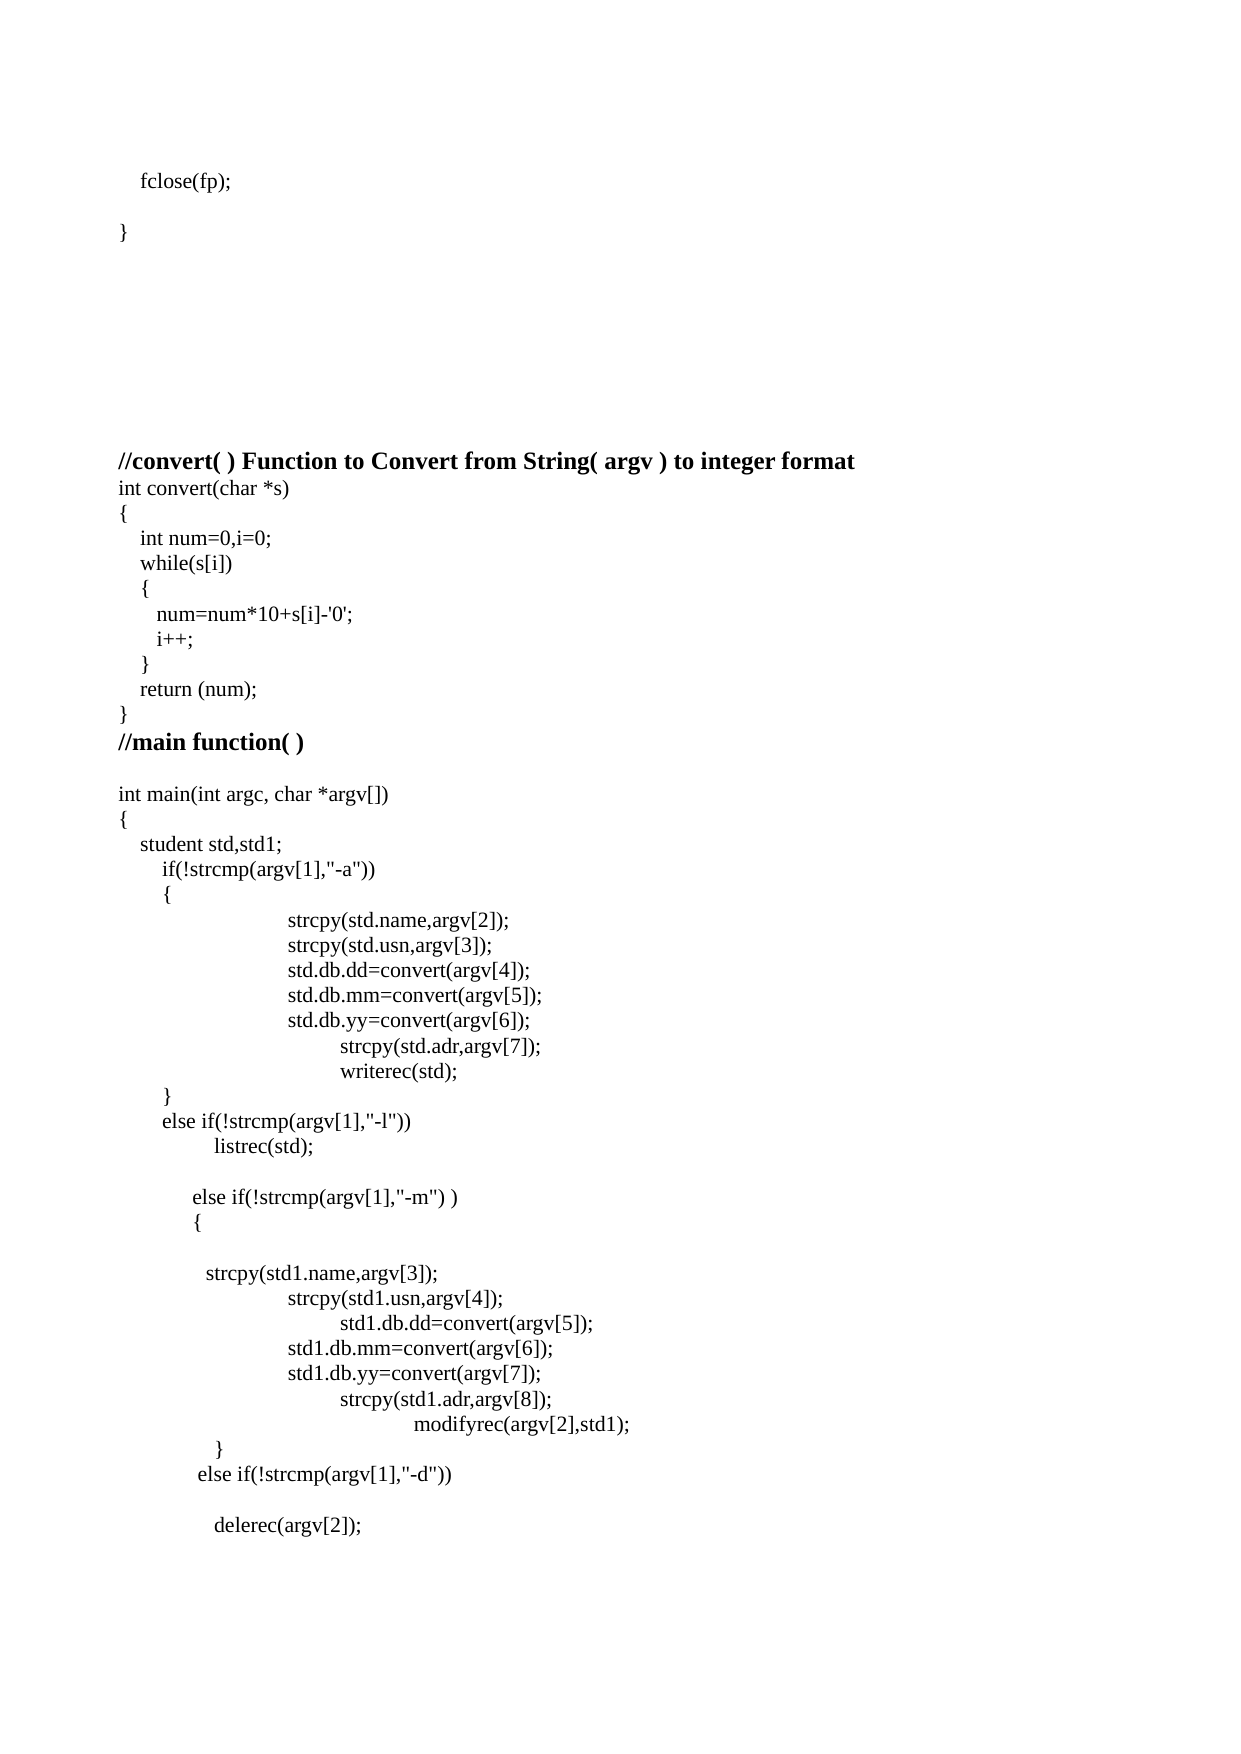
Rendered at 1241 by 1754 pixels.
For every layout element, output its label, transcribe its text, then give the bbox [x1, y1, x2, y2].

text strcpy(std1.name,argv[3]); [118, 1259, 1122, 1285]
text std.db.yy=convert(argv[6]); [118, 1007, 1122, 1033]
text delerec(argv[2]); [118, 1512, 1122, 1537]
text else if(!strcmp(argv[1],"-l")) [118, 1108, 1122, 1133]
text } [118, 701, 1122, 727]
text writerec(std); [118, 1058, 1122, 1083]
text } [118, 219, 1122, 244]
text student std,std1; [118, 831, 1122, 856]
text i++; [118, 626, 1122, 651]
text strcpy(std.adr,argv[7]); [118, 1033, 1122, 1058]
text //convert( ) Function to Convert from String( argv ) to integer format [118, 446, 1122, 474]
text } [118, 1083, 1122, 1108]
text listrec(std); [118, 1133, 1122, 1159]
text return (num); [118, 676, 1122, 701]
text strcpy(std1.adr,argv[8]); [118, 1386, 1122, 1411]
text num=num*10+s[i]-'0'; [118, 601, 1122, 626]
text strcpy(std.name,argv[2]); [118, 907, 1122, 932]
text { [118, 881, 1122, 907]
text else if(!strcmp(argv[1],"-m") ) [118, 1184, 1122, 1209]
text strcpy(std1.usn,argv[4]); [118, 1285, 1122, 1310]
text fclose(fp); [118, 168, 1122, 194]
text std1.db.mm=convert(argv[6]); [118, 1335, 1122, 1360]
text { [118, 575, 1122, 601]
text { [118, 1209, 1122, 1234]
text std1.db.yy=convert(argv[7]); [118, 1360, 1122, 1386]
text if(!strcmp(argv[1],"-a")) [118, 856, 1122, 881]
text { [118, 806, 1122, 831]
text std.db.mm=convert(argv[5]); [118, 982, 1122, 1007]
text int convert(char *s) [118, 474, 1122, 500]
text std1.db.dd=convert(argv[5]); [118, 1310, 1122, 1335]
text } [118, 651, 1122, 676]
text { [118, 500, 1122, 525]
text //main function( ) [118, 727, 1122, 755]
text std.db.dd=convert(argv[4]); [118, 957, 1122, 982]
text else if(!strcmp(argv[1],"-d")) [118, 1461, 1122, 1486]
text strcpy(std.usn,argv[3]); [118, 932, 1122, 957]
text modifyrec(argv[2],std1); [118, 1411, 1122, 1436]
text while(s[i]) [118, 550, 1122, 575]
text int main(int argc, char *argv[]) [118, 781, 1122, 806]
text } [118, 1436, 1122, 1461]
text int num=0,i=0; [118, 525, 1122, 550]
